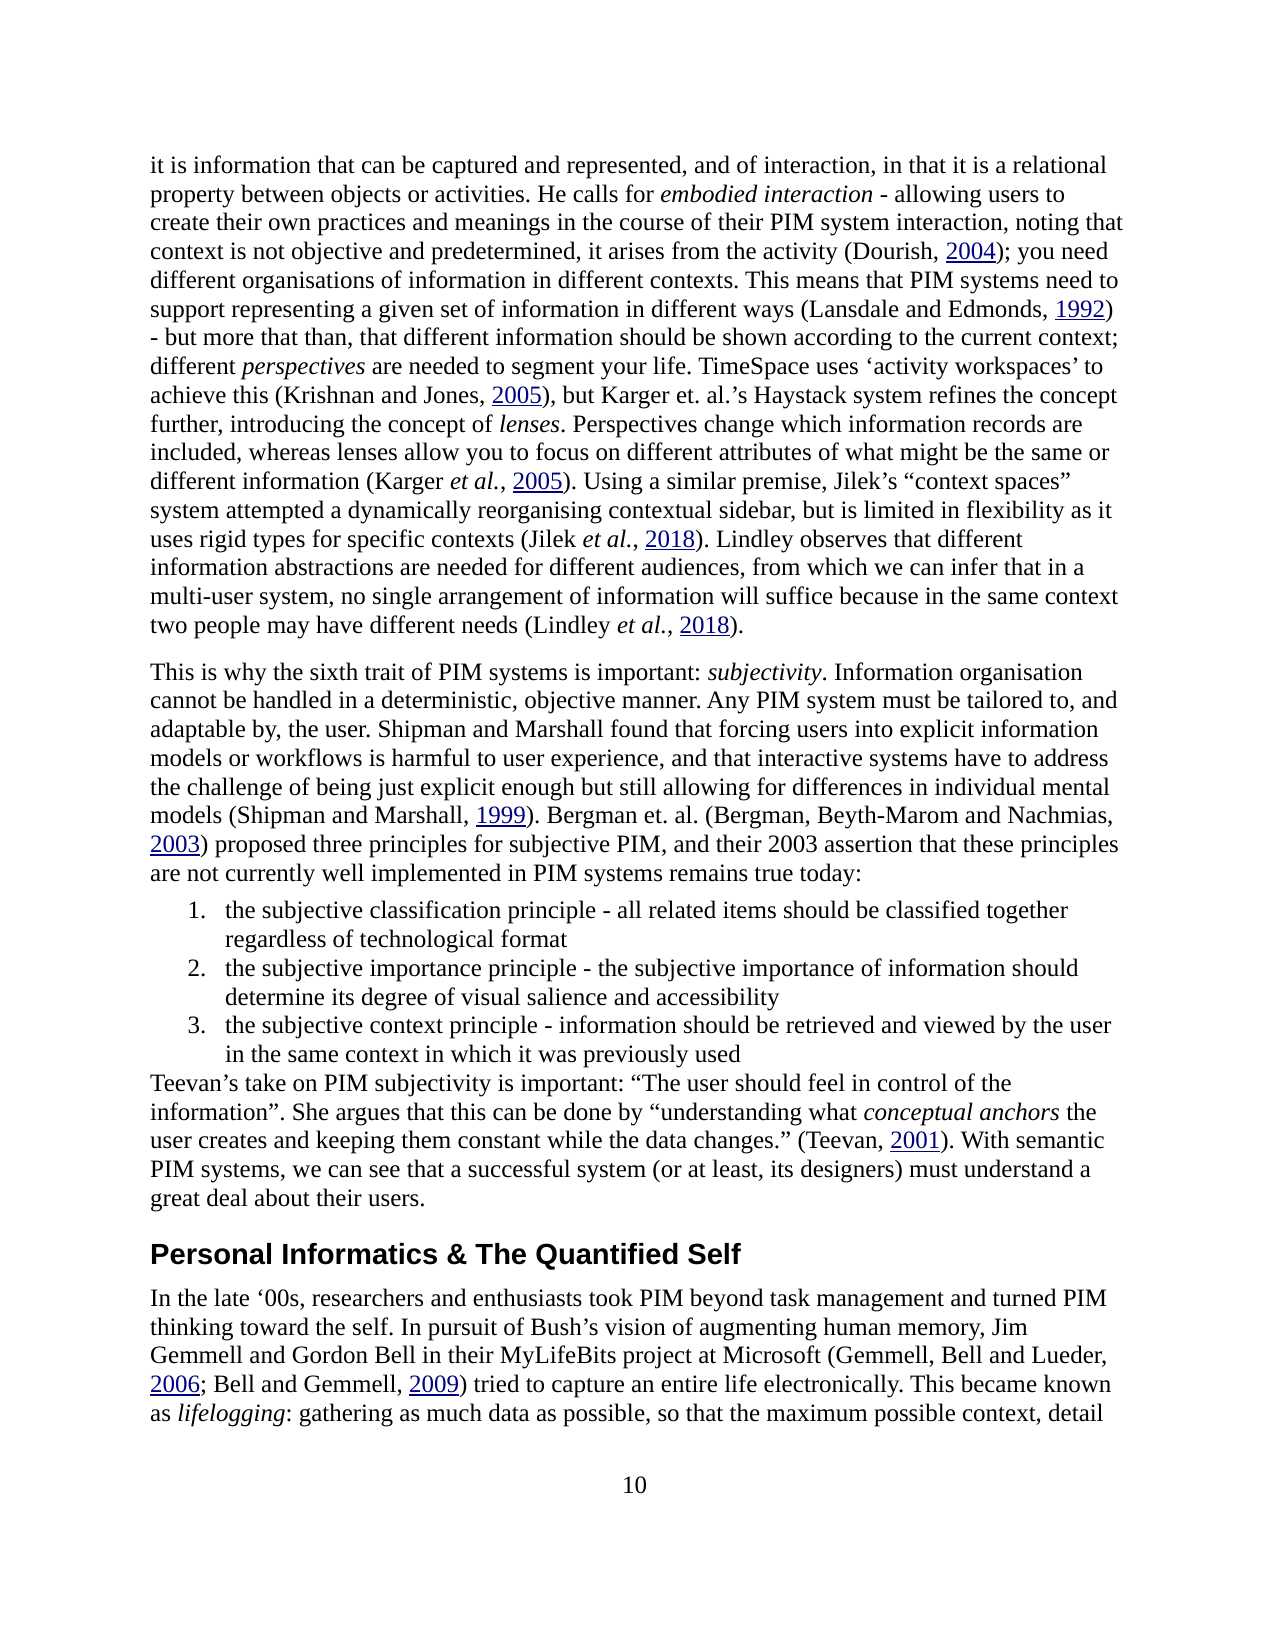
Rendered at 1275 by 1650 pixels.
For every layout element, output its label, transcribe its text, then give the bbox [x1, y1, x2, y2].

list the subjective importance principle - the subjective importance of information should determine its degree of visual salience and accessibility [187, 953, 1125, 1011]
text In the late ‘00s, researchers and enthusiasts took PIM beyond task management and turned PIM thinking toward the self. In pursuit of Bush’s vision of augmenting human memory, Jim Gemmell and Gordon Bell in their MyLifeBits project at Microsoft (Gemmell, Bell and Lueder, 2006; Bell and Gemmell, 2009) tried to capture an entire life electronically. This became known as lifelogging: gathering as much data as possible, so that the maximum possible context, detail [150, 1283, 1125, 1427]
text it is information that can be captured and represented, and of interaction, in that it is a relational property between objects or activities. He calls for embodied interaction - allowing users to create their own practices and meanings in the course of their PIM system interaction, noting that context is not objective and predetermined, it arises from the activity (Dourish, 2004); you need different organisations of information in different contexts. This means that PIM systems need to support representing a given set of information in different ways (Lansdale and Edmonds, 1992) - but more that than, that different information should be shown according to the current context; different perspectives are needed to segment your life. TimeSpace uses ‘activity workspaces’ to achieve this (Krishnan and Jones, 2005), but Karger et. al.’s Haystack system refines the concept further, introducing the concept of lenses. Perspectives change which information records are included, whereas lenses allow you to focus on different attributes of what might be the same or different information (Karger et al., 2005). Using a similar premise, Jilek’s “context spaces” system attempted a dynamically reorganising contextual sidebar, but is limited in flexibility as it uses rigid types for specific contexts (Jilek et al., 2018). Lindley observes that different information abstractions are needed for different audiences, from which we can infer that in a multi-user system, no single arrangement of information will suffice because in the same context two people may have different needs (Lindley et al., 2018). [150, 150, 1125, 639]
text Teevan’s take on PIM subjectivity is important: “The user should feel in control of the information”. She argues that this can be done by “understanding what conceptual anchors the user creates and keeping them constant while the data changes.” (Teevan, 2001). With semantic PIM systems, we can see that a successful system (or at least, its designers) must understand a great deal about their users. [150, 1068, 1125, 1212]
list the subjective classification principle - all related items should be classified together regardless of technological format [187, 896, 1125, 953]
subtitle Personal Informatics & The Quantified Self [150, 1237, 1125, 1270]
list the subjective context principle - information should be retrieved and viewed by the user in the same context in which it was previously used [187, 1011, 1125, 1068]
text This is why the sixth trait of PIM systems is important: subjectivity. Information organisation cannot be handled in a deterministic, objective manner. Any PIM system must be tailored to, and adaptable by, the user. Shipman and Marshall found that forcing users into explicit information models or workflows is harmful to user experience, and that interactive systems have to address the challenge of being just explicit enough but still allowing for differences in individual mental models (Shipman and Marshall, 1999). Bergman et. al. (Bergman, Beyth-Marom and Nachmias, 2003) proposed three principles for subjective PIM, and their 2003 assertion that these principles are not currently well implemented in PIM systems remains true today: [150, 657, 1125, 887]
